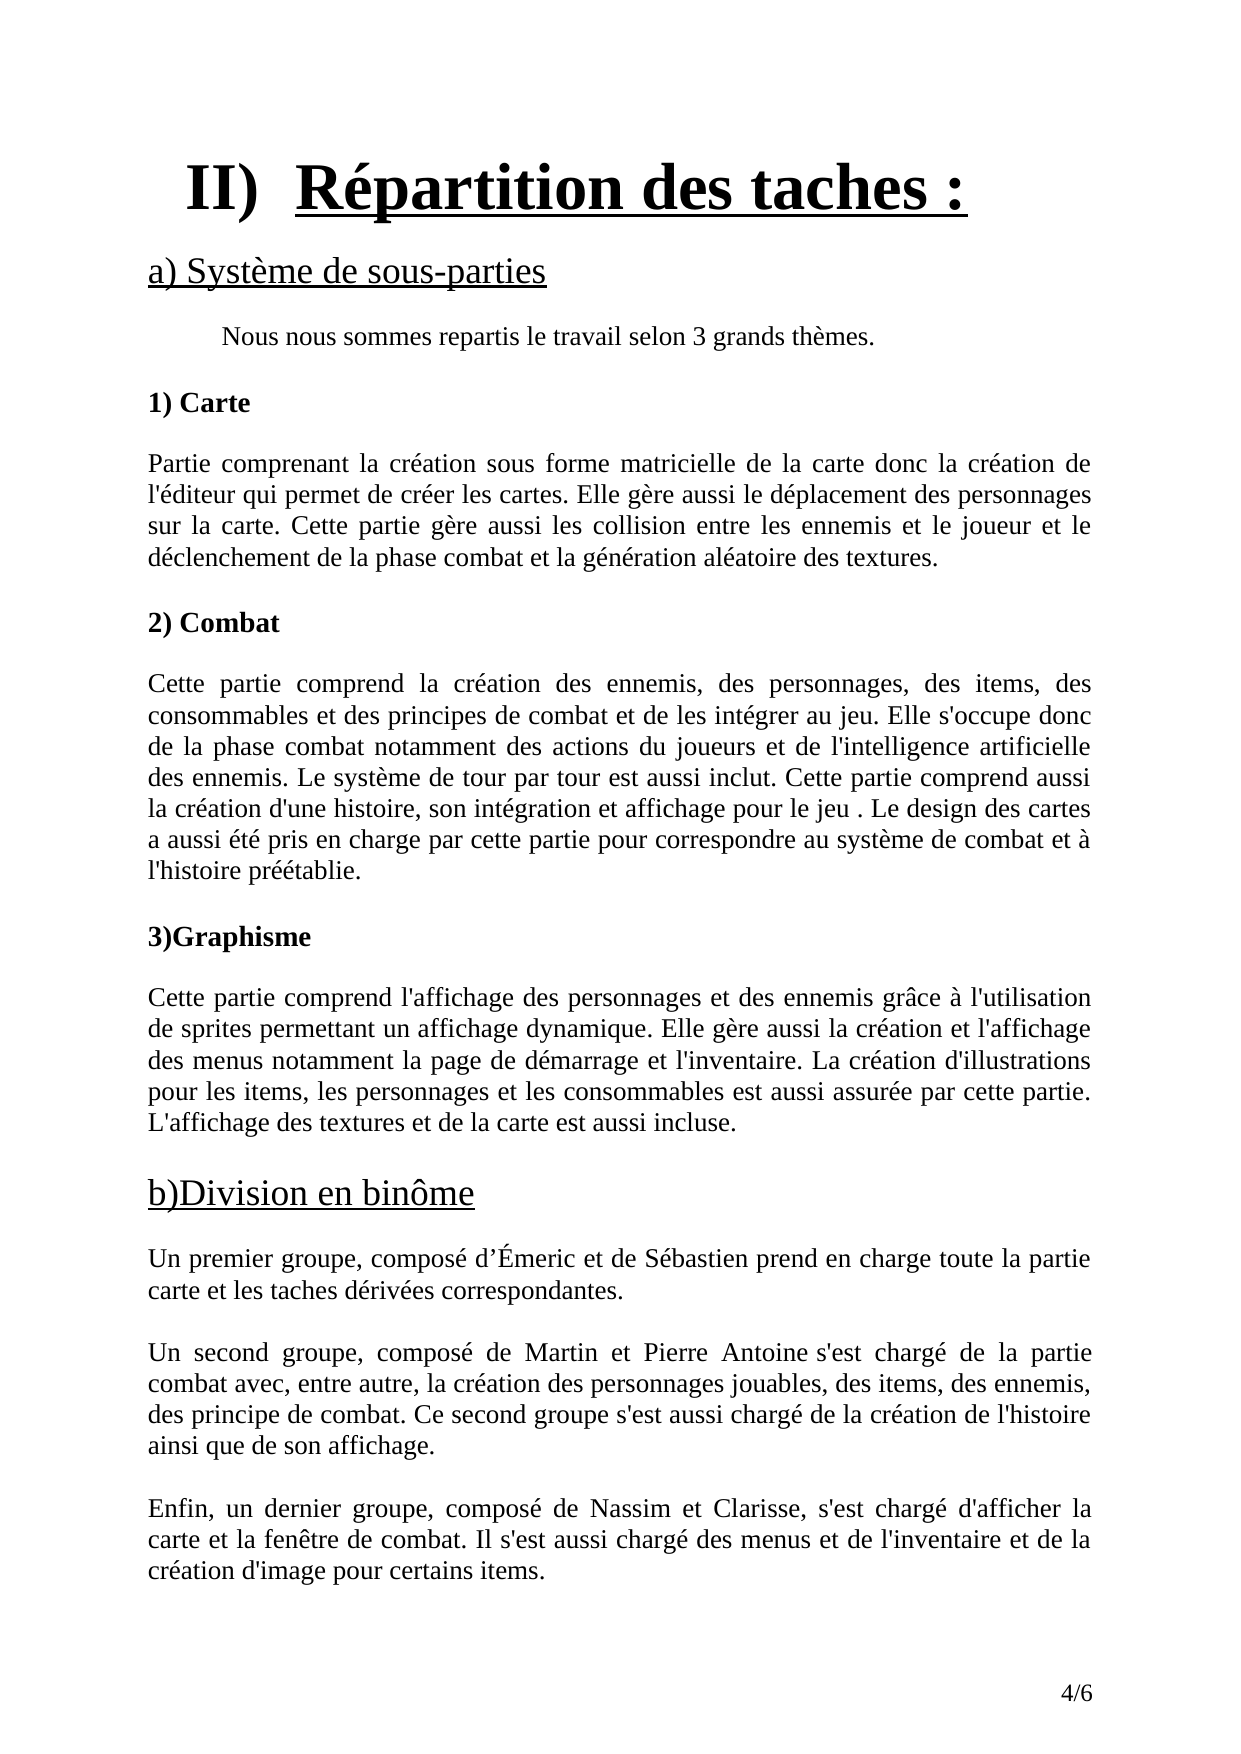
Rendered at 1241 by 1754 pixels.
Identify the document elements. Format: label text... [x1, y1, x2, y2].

text Un premier groupe, composé d’Émeric et de Sébastien prend en charge toute la partie carte et les taches dérivées correspondantes. [148, 1243, 1093, 1305]
text Enfin, un dernier groupe, composé de Nassim et Clarisse, s'est chargé d'afficher la carte et la fenêtre de combat. Il s'est aussi chargé des menus et de l'inventaire et de la création d'image pour certains items. [148, 1492, 1093, 1585]
text 3)Graphisme [148, 919, 1093, 953]
text Nous nous sommes repartis le travail selon 3 grands thèmes. [148, 320, 1093, 351]
text Un second groupe, composé de Martin et Pierre Antoine s'est chargé de la partie combat avec, entre autre, la création des personnages jouables, des items, des ennemis, des principe de combat. Ce second groupe s'est aussi chargé de la création de l'histoire ainsi que de son affichage. [148, 1336, 1093, 1461]
text Cette partie comprend l'affichage des personnages et des ennemis grâce à l'utilisation de sprites permettant un affichage dynamique. Elle gère aussi la création et l'affichage des menus notamment la page de démarrage et l'inventaire. La création d'illustrations pour les items, les personnages et les consommables est aussi assurée par cette partie. L'affichage des textures et de la carte est aussi incluse. [148, 981, 1093, 1137]
text b)Division en binôme [148, 1171, 1093, 1214]
text a) Système de sous-parties [148, 248, 1093, 291]
text Cette partie comprend la création des ennemis, des personnages, des items, des consommables et des principes de combat et de les intégrer au jeu. Elle s'occupe donc de la phase combat notamment des actions du joueurs et de l'intelligence artificielle des ennemis. Le système de tour par tour est aussi inclut. Cette partie comprend aussi la création d'une histoire, son intégration et affichage pour le jeu . Le design des cartes a aussi été pris en charge par cette partie pour correspondre au système de combat et à l'histoire préétablie. [148, 668, 1093, 886]
text Partie comprenant la création sous forme matricielle de la carte donc la création de l'éditeur qui permet de créer les cartes. Elle gère aussi le déplacement des personnages sur la carte. Cette partie gère aussi les collision entre les ennemis et le joueur et le déclenchement de la phase combat et la génération aléatoire des textures. [148, 447, 1093, 572]
text 2) Combat [148, 605, 1093, 639]
list Répartition des taches : [185, 148, 1093, 224]
text 1) Carte [148, 385, 1093, 418]
